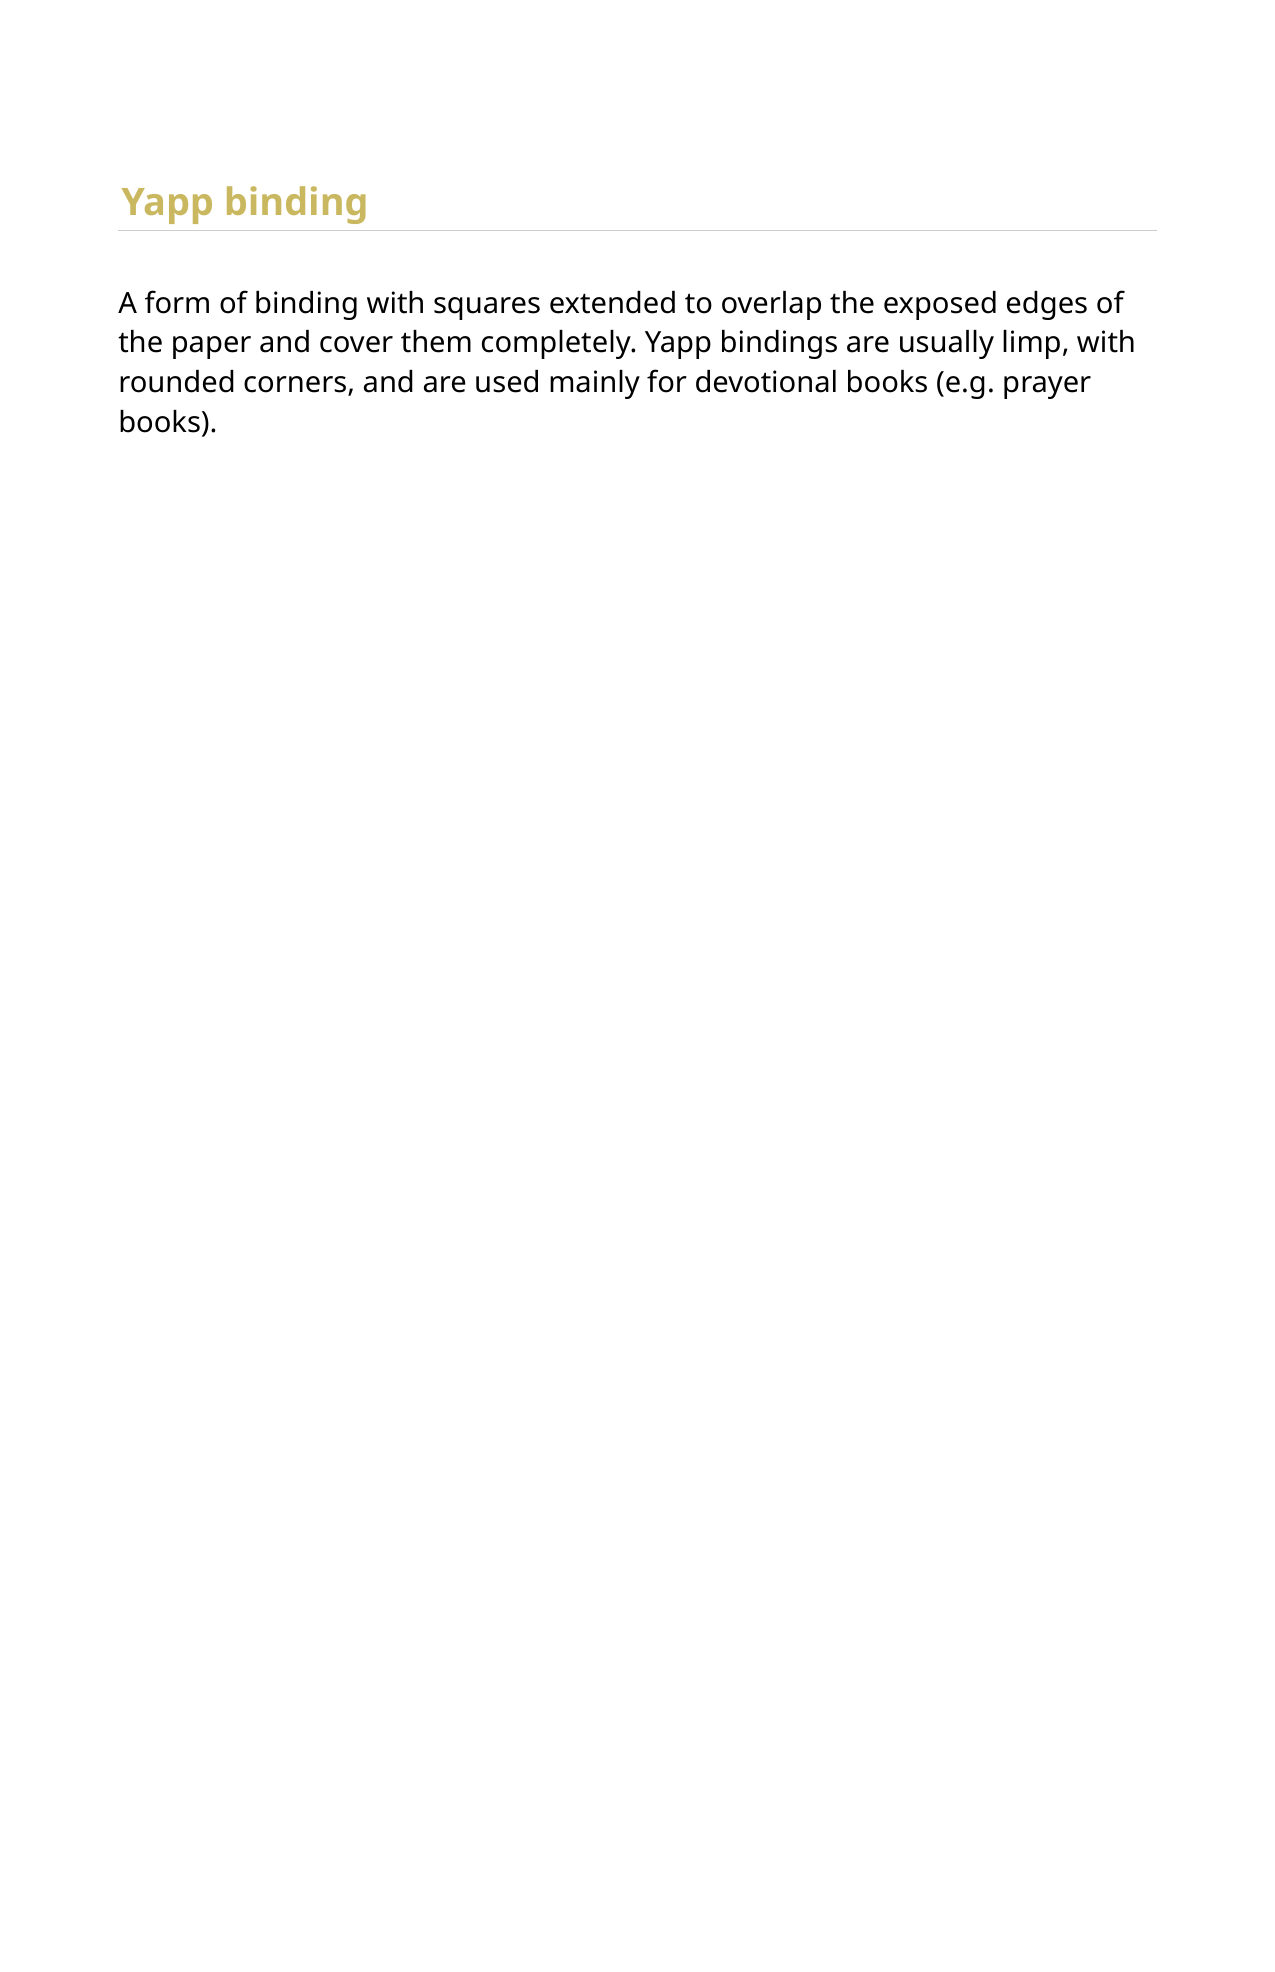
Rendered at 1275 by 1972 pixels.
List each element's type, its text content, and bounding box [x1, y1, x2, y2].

table_header Yapp binding [118, 147, 1157, 230]
table_header [118, 231, 1157, 282]
table_cell A form of binding with squares extended to overlap the exposed edges of the paper and cover them completely. Yapp bindings are usually limp, with rounded corners, and are used mainly for devotional books (e.g. prayer books). [118, 282, 1157, 441]
